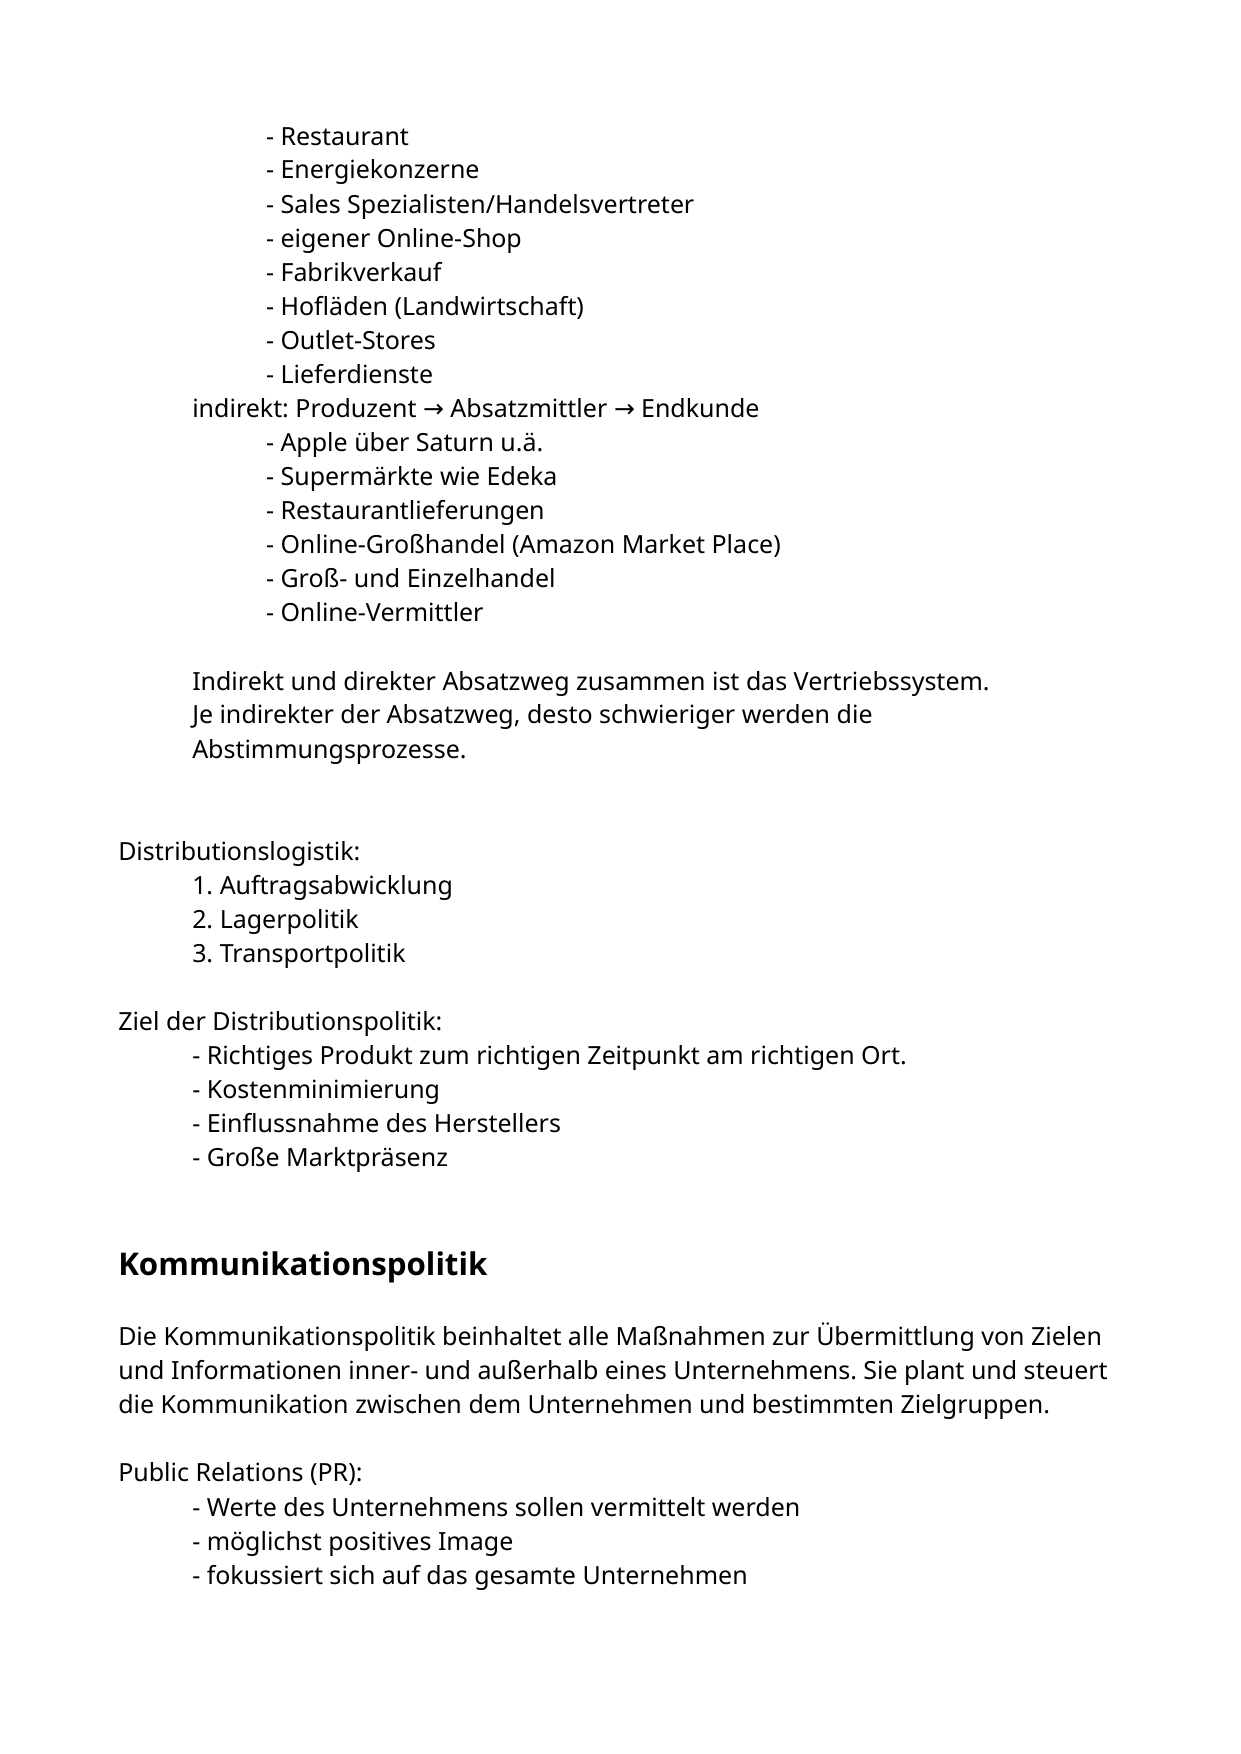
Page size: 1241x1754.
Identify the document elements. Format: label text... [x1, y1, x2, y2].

text - Große Marktpräsenz [192, 1140, 1122, 1174]
text - Apple über Saturn u.ä. [266, 425, 1122, 459]
text - Hofläden (Landwirtschaft) [266, 288, 1122, 322]
text Ziel der Distributionspolitik: [118, 1004, 1122, 1038]
text - Restaurant [266, 118, 1122, 152]
text Indirekt und direkter Absatzweg zusammen ist das Vertriebssystem. [192, 663, 1122, 697]
text 3. Transportpolitik [192, 936, 1122, 970]
text - Einflussnahme des Herstellers [192, 1106, 1122, 1140]
text - Lieferdienste [266, 357, 1122, 391]
text - Werte des Unternehmens sollen vermittelt werden [192, 1489, 1122, 1523]
text - Richtiges Produkt zum richtigen Zeitpunkt am richtigen Ort. [192, 1038, 1122, 1072]
text - Kostenminimierung [192, 1072, 1122, 1106]
text Die Kommunikationspolitik beinhaltet alle Maßnahmen zur Übermittlung von Zielen und Informationen inner- und außerhalb eines Unternehmens. Sie plant und steuert die Kommunikation zwischen dem Unternehmen und bestimmten Zielgruppen. [118, 1319, 1122, 1421]
text 1. Auftragsabwicklung [192, 867, 1122, 902]
text - Online-Vermittler [266, 595, 1122, 629]
text - Online-Großhandel (Amazon Market Place) [266, 527, 1122, 561]
text - Outlet-Stores [266, 322, 1122, 357]
text Je indirekter der Absatzweg, desto schwieriger werden die Abstimmungsprozesse. [192, 697, 1122, 765]
text - Groß- und Einzelhandel [266, 561, 1122, 595]
text Kommunikationspolitik [118, 1242, 1122, 1285]
text - möglichst positives Image [192, 1523, 1122, 1557]
text Distributionslogistik: [118, 833, 1122, 867]
text - Fabrikverkauf [266, 254, 1122, 288]
text - Energiekonzerne [266, 152, 1122, 186]
text - eigener Online-Shop [266, 220, 1122, 254]
text - Sales Spezialisten/Handelsvertreter [266, 186, 1122, 220]
text indirekt: Produzent → Absatzmittler → Endkunde [192, 391, 1122, 425]
text - Supermärkte wie Edeka [266, 459, 1122, 493]
text - Restaurantlieferungen [266, 493, 1122, 527]
text - fokussiert sich auf das gesamte Unternehmen [192, 1557, 1122, 1591]
text 2. Lagerpolitik [192, 902, 1122, 936]
text Public Relations (PR): [118, 1455, 1122, 1489]
